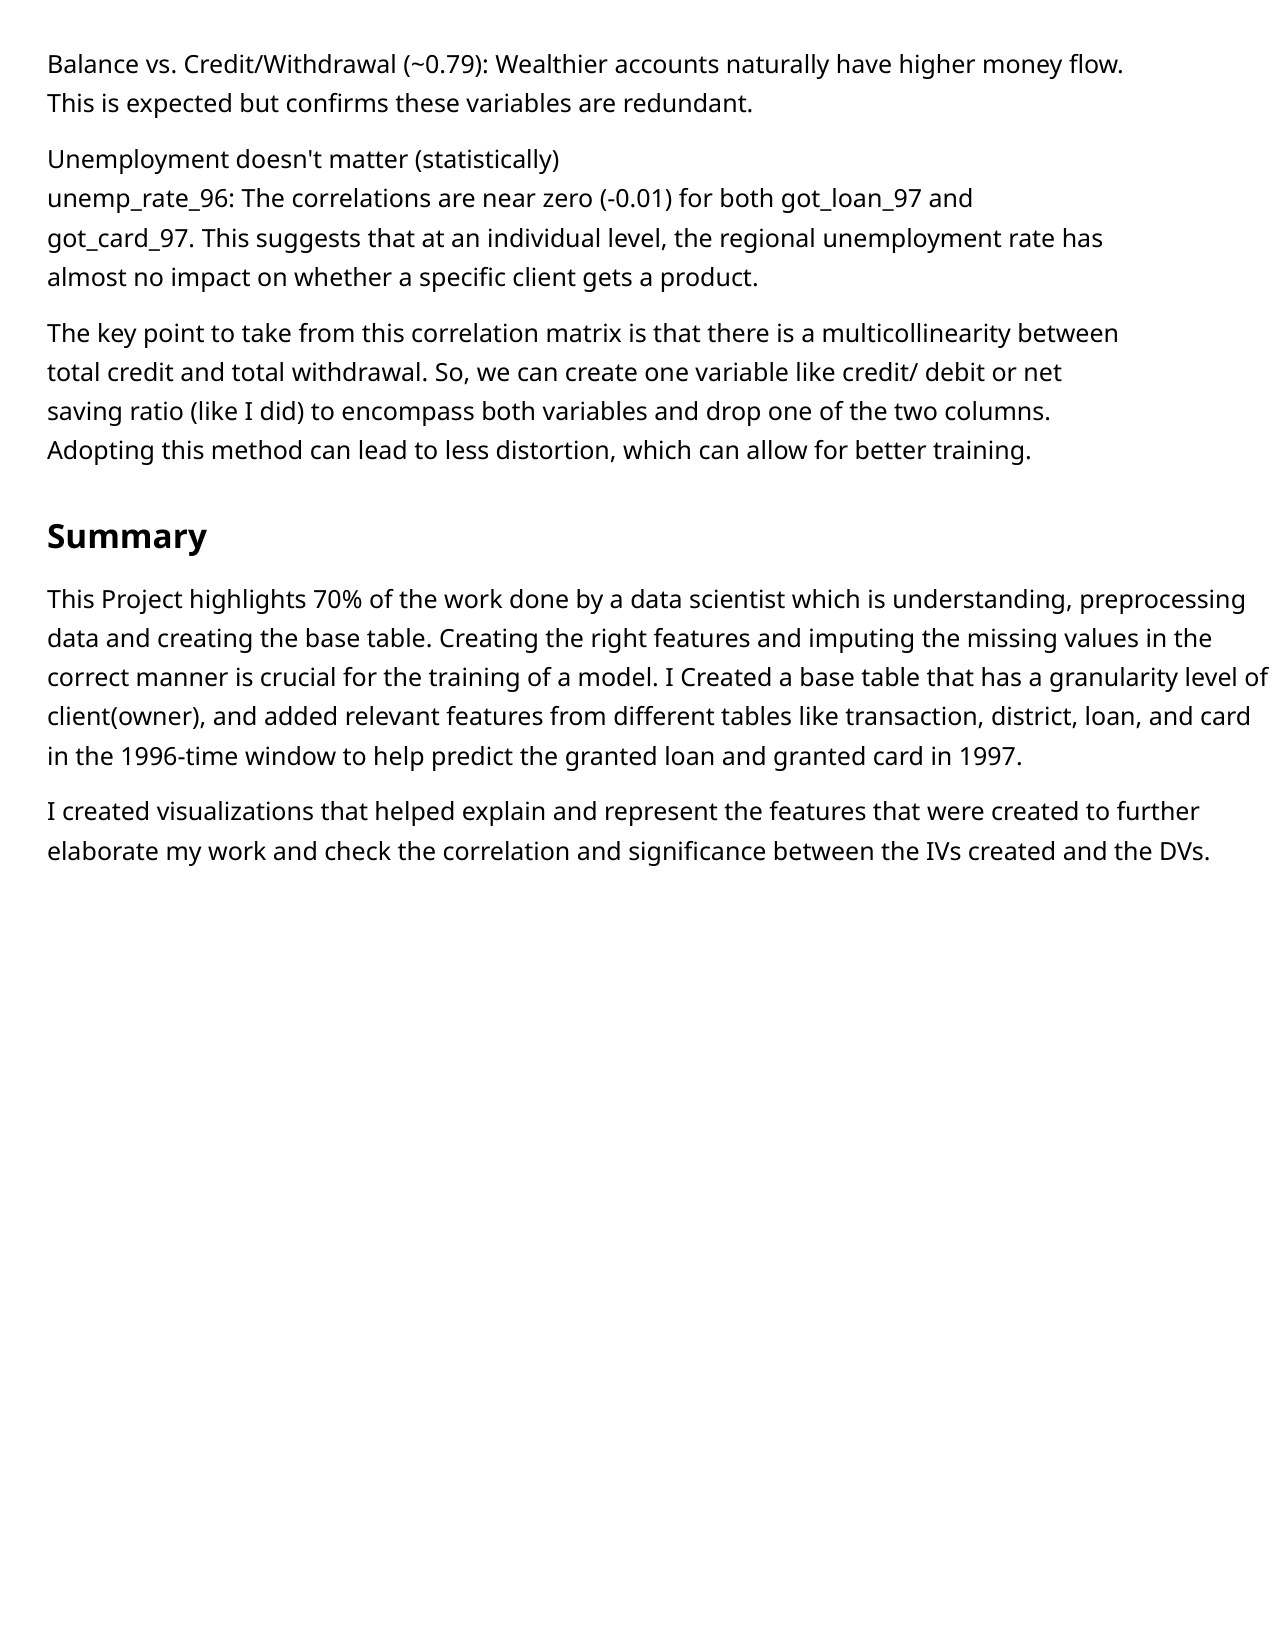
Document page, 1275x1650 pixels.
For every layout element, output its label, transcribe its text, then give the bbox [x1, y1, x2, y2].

text The key point to take from this correlation matrix is that there is a multicollinearity between total credit and total withdrawal. So, we can create one variable like credit/ debit or net saving ratio (like I did) to encompass both variables and drop one of the two columns. Adopting this method can lead to less distortion, which can allow for better training. Summary [47, 315, 1125, 558]
text Balance vs. Credit/Withdrawal (~0.79): Wealthier accounts naturally have higher money flow. This is expected but confirms these variables are redundant. [47, 47, 1125, 120]
text I created visualizations that helped explain and represent the features that were created to further elaborate my work and check the correlation and significance between the IVs created and the DVs. [47, 794, 1275, 867]
text Unemployment doesn't matter (statistically) unemp_rate_96: The correlations are near zero (-0.01) for both got_loan_97 and got_card_97. This suggests that at an individual level, the regional unemployment rate has almost no impact on whether a specific client gets a product. [47, 142, 1125, 293]
text This Project highlights 70% of the work done by a data scientist which is understanding, preprocessing data and creating the base table. Creating the right features and imputing the missing values in the correct manner is crucial for the training of a model. I Created a base table that has a granularity level of client(owner), and added relevant features from different tables like transaction, district, loan, and card in the 1996-time window to help predict the granted loan and granted card in 1997. [47, 582, 1275, 772]
